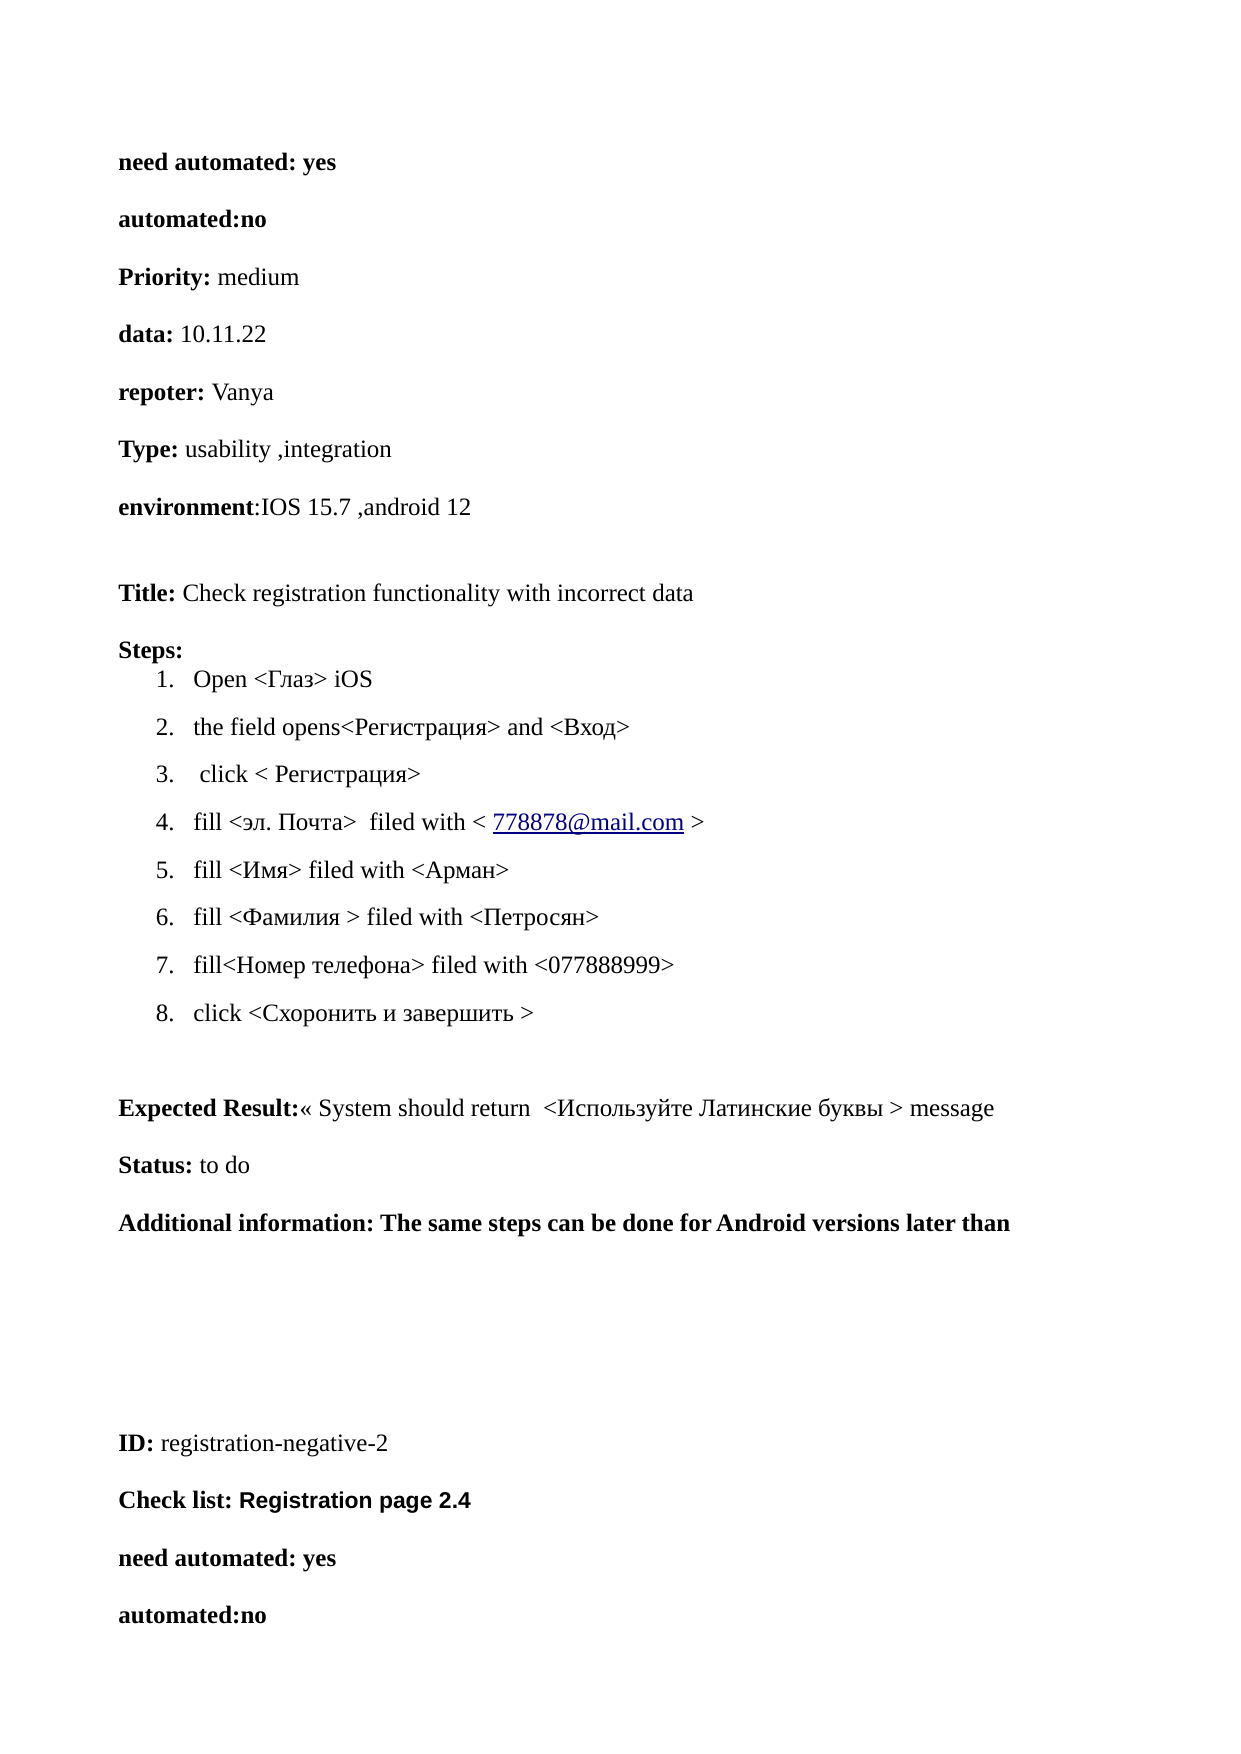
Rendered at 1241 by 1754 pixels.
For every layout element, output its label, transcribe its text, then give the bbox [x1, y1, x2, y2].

text repoter: Vanya [118, 377, 1122, 406]
text need automated: yes [118, 147, 1122, 176]
text automated:no [118, 1600, 1122, 1629]
list fill <Имя> filed with <Арман> [156, 855, 1122, 883]
text Title: Check registration functionality with incorrect data [118, 578, 1122, 607]
list Open <Глаз> iOS [156, 664, 1122, 693]
text Priority: medium [118, 262, 1122, 291]
list fill <эл. Почта> filed with < 778878@mail.com > [156, 807, 1122, 836]
text Expected Result:« System should return <Используйте Латинские буквы > message [118, 1093, 1122, 1122]
text ID: registration-negative-2 [118, 1428, 1122, 1457]
text Status: to do [118, 1150, 1122, 1179]
text Type: usability ,integration [118, 434, 1122, 463]
list fill <Фамилия > filed with <Петросян> [156, 902, 1122, 931]
text Check list: Registration page 2.4 [118, 1485, 1122, 1514]
text automated:no [118, 204, 1122, 233]
text Steps: [118, 636, 1122, 664]
list fill<Номер телефона> filed with <077888999> [156, 950, 1122, 979]
text Additional information: The same steps can be done for Android versions later than [118, 1208, 1122, 1237]
list click < Регистрация> [156, 759, 1122, 788]
text environment:IOS 15.7 ,android 12 [118, 492, 1122, 521]
list the field opens<Регистрация> and <Вход> [156, 712, 1122, 741]
text data: 10.11.22 [118, 319, 1122, 348]
list click <Схоронить и завершить > [156, 998, 1122, 1026]
text need automated: yes [118, 1543, 1122, 1572]
